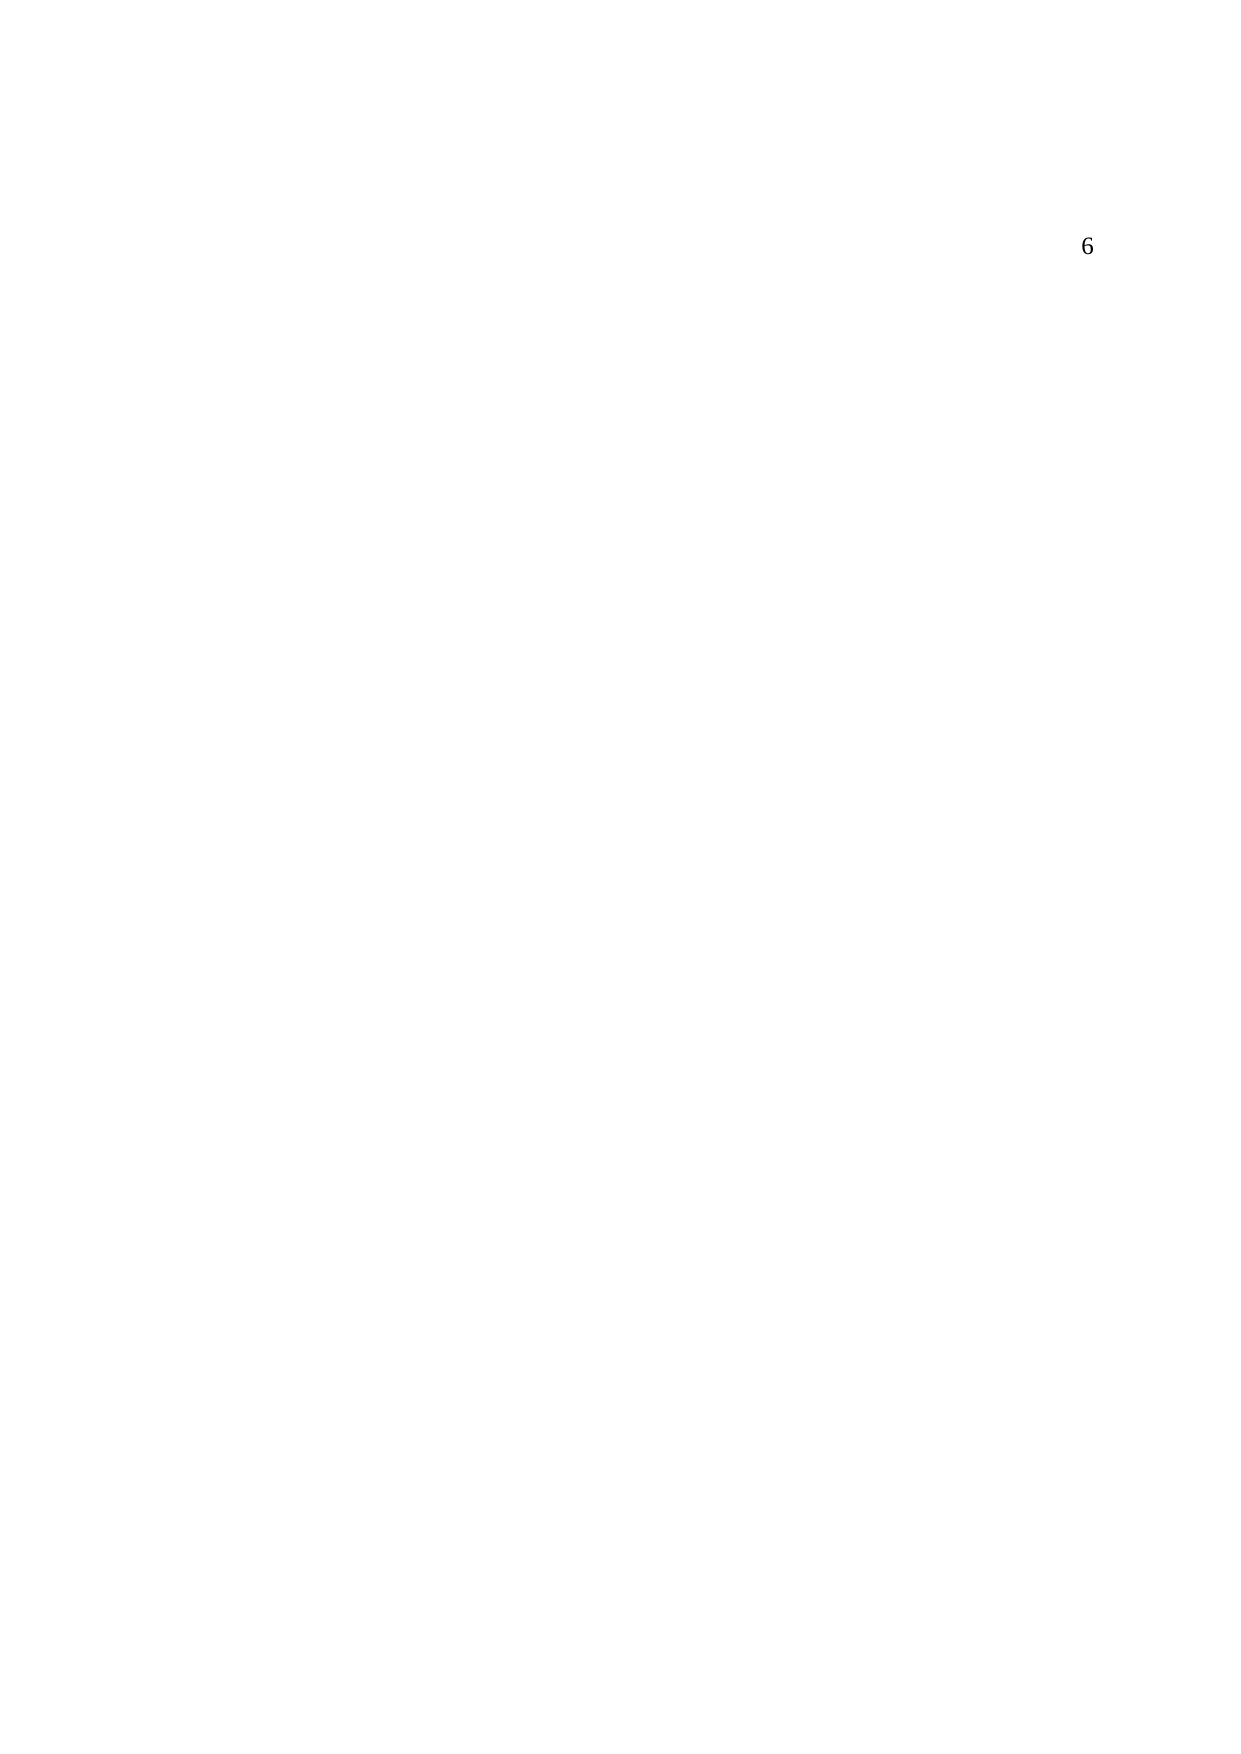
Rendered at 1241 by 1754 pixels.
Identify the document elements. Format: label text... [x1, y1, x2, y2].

text 6 [1081, 231, 1094, 260]
